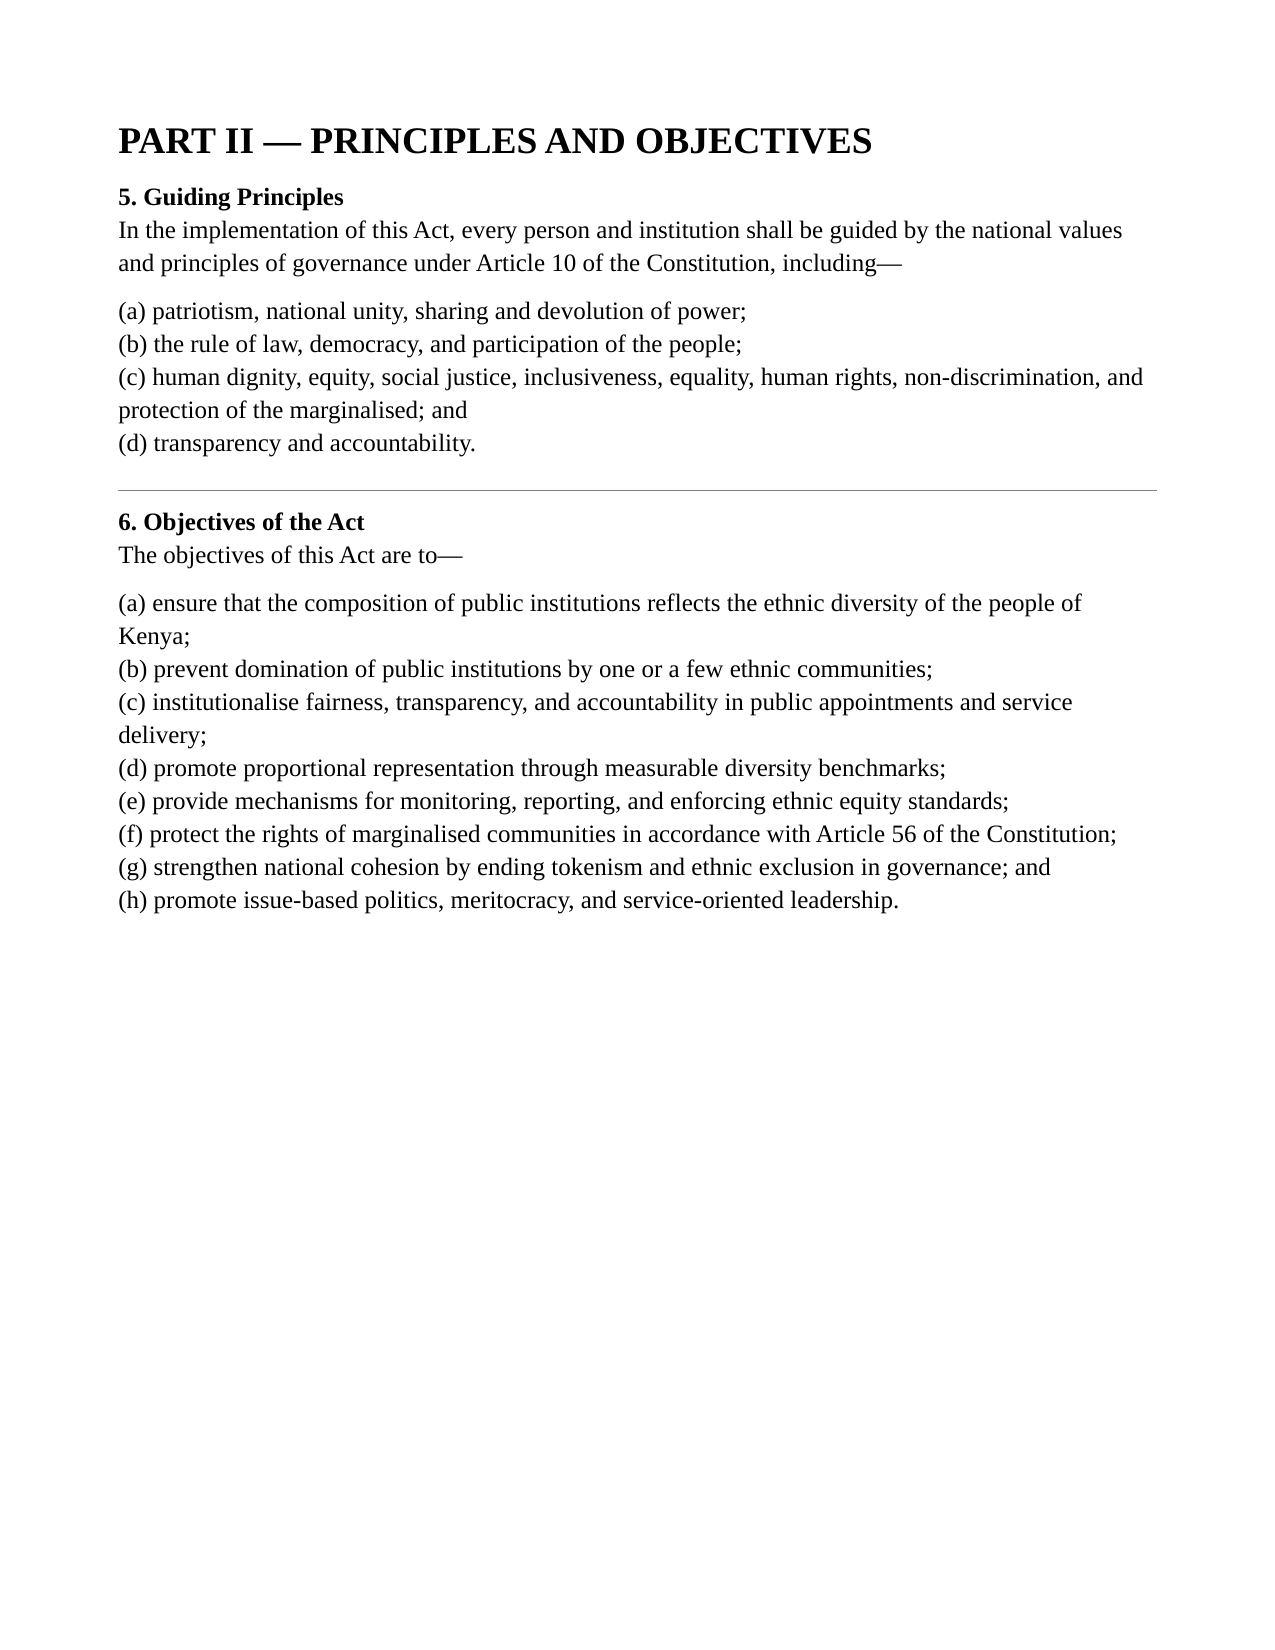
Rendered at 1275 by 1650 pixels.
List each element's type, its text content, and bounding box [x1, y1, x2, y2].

text 6. Objectives of the Act The objectives of this Act are to— [118, 507, 1157, 569]
text 5. Guiding Principles In the implementation of this Act, every person and institution shall be guided by the national values and principles of governance under Article 10 of the Constitution, including— [118, 182, 1157, 277]
text (a) ensure that the composition of public institutions reflects the ethnic diversity of the people of Kenya; (b) prevent domination of public institutions by one or a few ethnic communities; (c) institutionalise fairness, transparency, and accountability in public appointments and service delivery; (d) promote proportional representation through measurable diversity benchmarks; (e) provide mechanisms for monitoring, reporting, and enforcing ethnic equity standards; (f) protect the rights of marginalised communities in accordance with Article 56 of the Constitution; (g) strengthen national cohesion by ending tokenism and ethnic exclusion in governance; and (h) promote issue-based politics, meritocracy, and service-oriented leadership. [118, 588, 1157, 914]
text (a) patriotism, national unity, sharing and devolution of power; (b) the rule of law, democracy, and participation of the people; (c) human dignity, equity, social justice, inclusiveness, equality, human rights, non-discrimination, and protection of the marginalised; and (d) transparency and accountability. [118, 296, 1157, 457]
subtitle PART II — PRINCIPLES AND OBJECTIVES [118, 118, 1157, 161]
